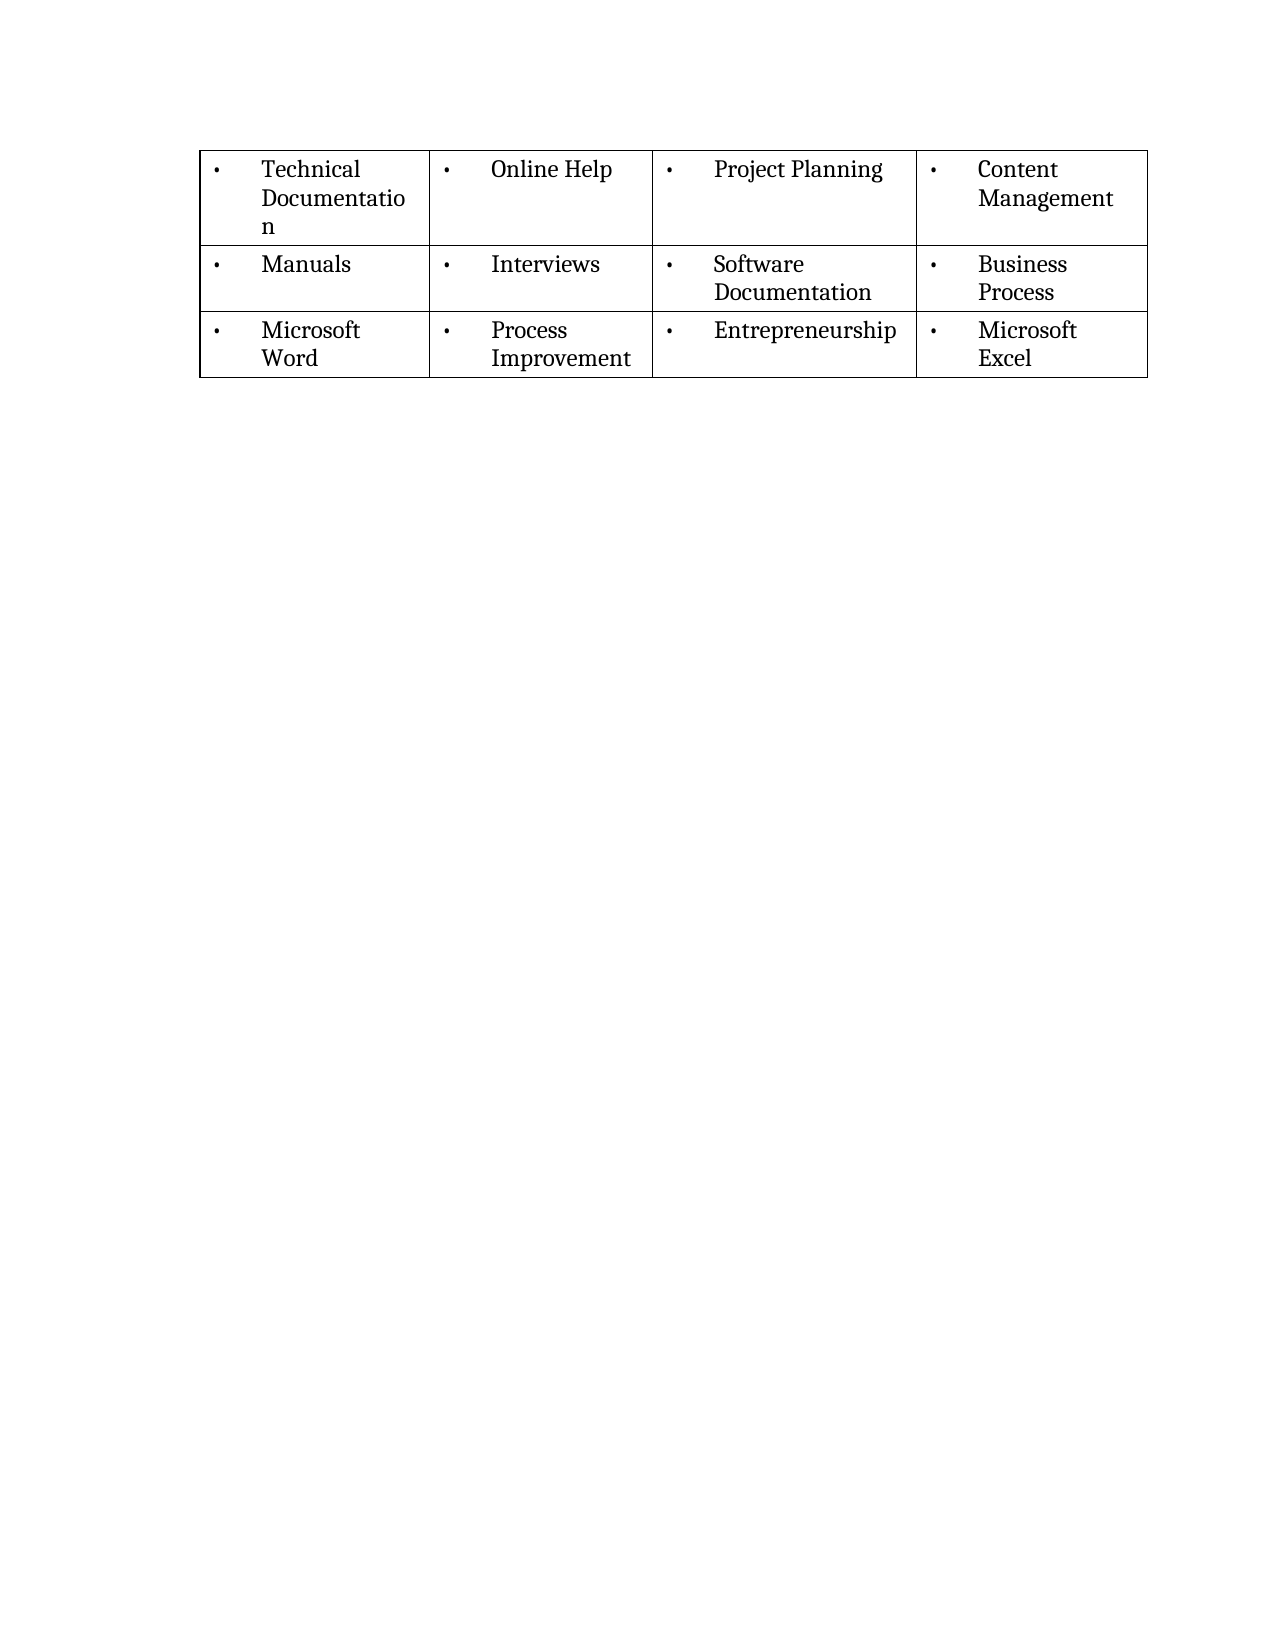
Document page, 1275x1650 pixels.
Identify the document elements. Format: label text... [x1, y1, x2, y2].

table_cell Content Management [917, 151, 1147, 245]
table_cell Entrepreneurship [653, 312, 916, 377]
table_cell Process Improvement [430, 312, 652, 377]
table_cell Project Planning [653, 151, 916, 245]
table_cell Interviews [430, 246, 652, 311]
table_cell Manuals [201, 246, 429, 311]
table_cell Microsoft Word [201, 312, 429, 377]
table_cell Online Help [430, 151, 652, 245]
table_cell Software Documentation [653, 246, 916, 311]
table_cell Technical Documentation [201, 151, 429, 245]
table_cell Microsoft Excel [917, 312, 1147, 377]
table_cell Business Process [917, 246, 1147, 311]
